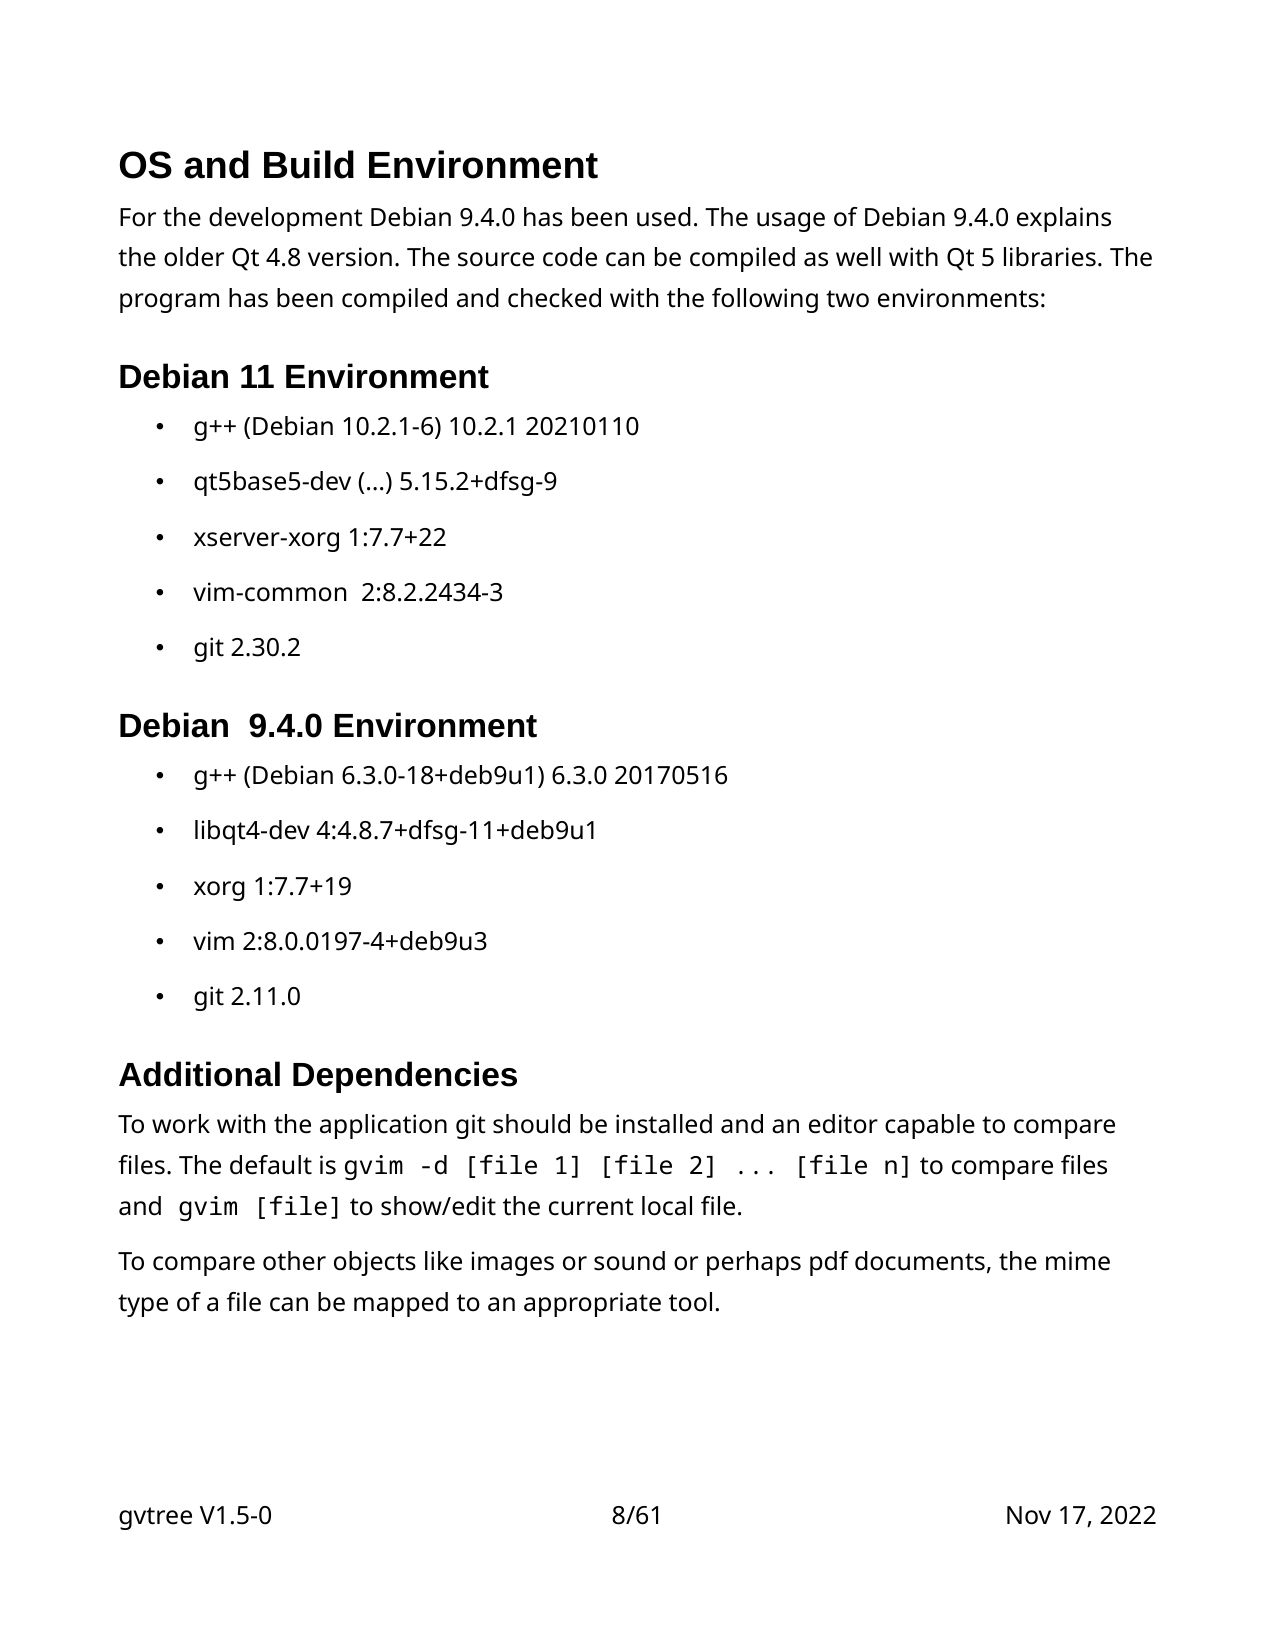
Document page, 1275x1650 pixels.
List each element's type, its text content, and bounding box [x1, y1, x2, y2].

text For the development Debian 9.4.0 has been used. The usage of Debian 9.4.0 explains the older Qt 4.8 version. The source code can be compiled as well with Qt 5 libraries. The program has been compiled and checked with the following two environments: [118, 199, 1157, 315]
subtitle Debian 11 Environment [118, 357, 1157, 396]
list g++ (Debian 6.3.0-18+deb9u1) 6.3.0 20170516 [156, 757, 1157, 791]
list xserver-xorg 1:7.7+22 [156, 519, 1157, 553]
list qt5base5-dev (…) 5.15.2+dfsg-9 [156, 464, 1157, 498]
list git 2.30.2 [156, 630, 1157, 664]
list g++ (Debian 10.2.1-6) 10.2.1 20210110 [156, 408, 1157, 442]
subtitle Additional Dependencies [118, 1055, 1157, 1094]
subtitle OS and Build Environment [118, 143, 1157, 187]
text To compare other objects like images or sound or perhaps pdf documents, the mime type of a file can be mapped to an appropriate tool. [118, 1243, 1157, 1318]
list libqt4-dev 4:4.8.7+dfsg-11+deb9u1 [156, 813, 1157, 847]
list vim-common 2:8.2.2434-3 [156, 574, 1157, 609]
text To work with the application git should be installed and an editor capable to compare files. The default is gvim -d [file 1] [file 2] ... [file n] to compare files and gvim [file] to show/edit the current local file. [118, 1106, 1157, 1222]
list xorg 1:7.7+19 [156, 868, 1157, 902]
subtitle Debian 9.4.0 Environment [118, 706, 1157, 745]
list git 2.11.0 [156, 979, 1157, 1013]
list vim 2:8.0.0197-4+deb9u3 [156, 924, 1157, 958]
